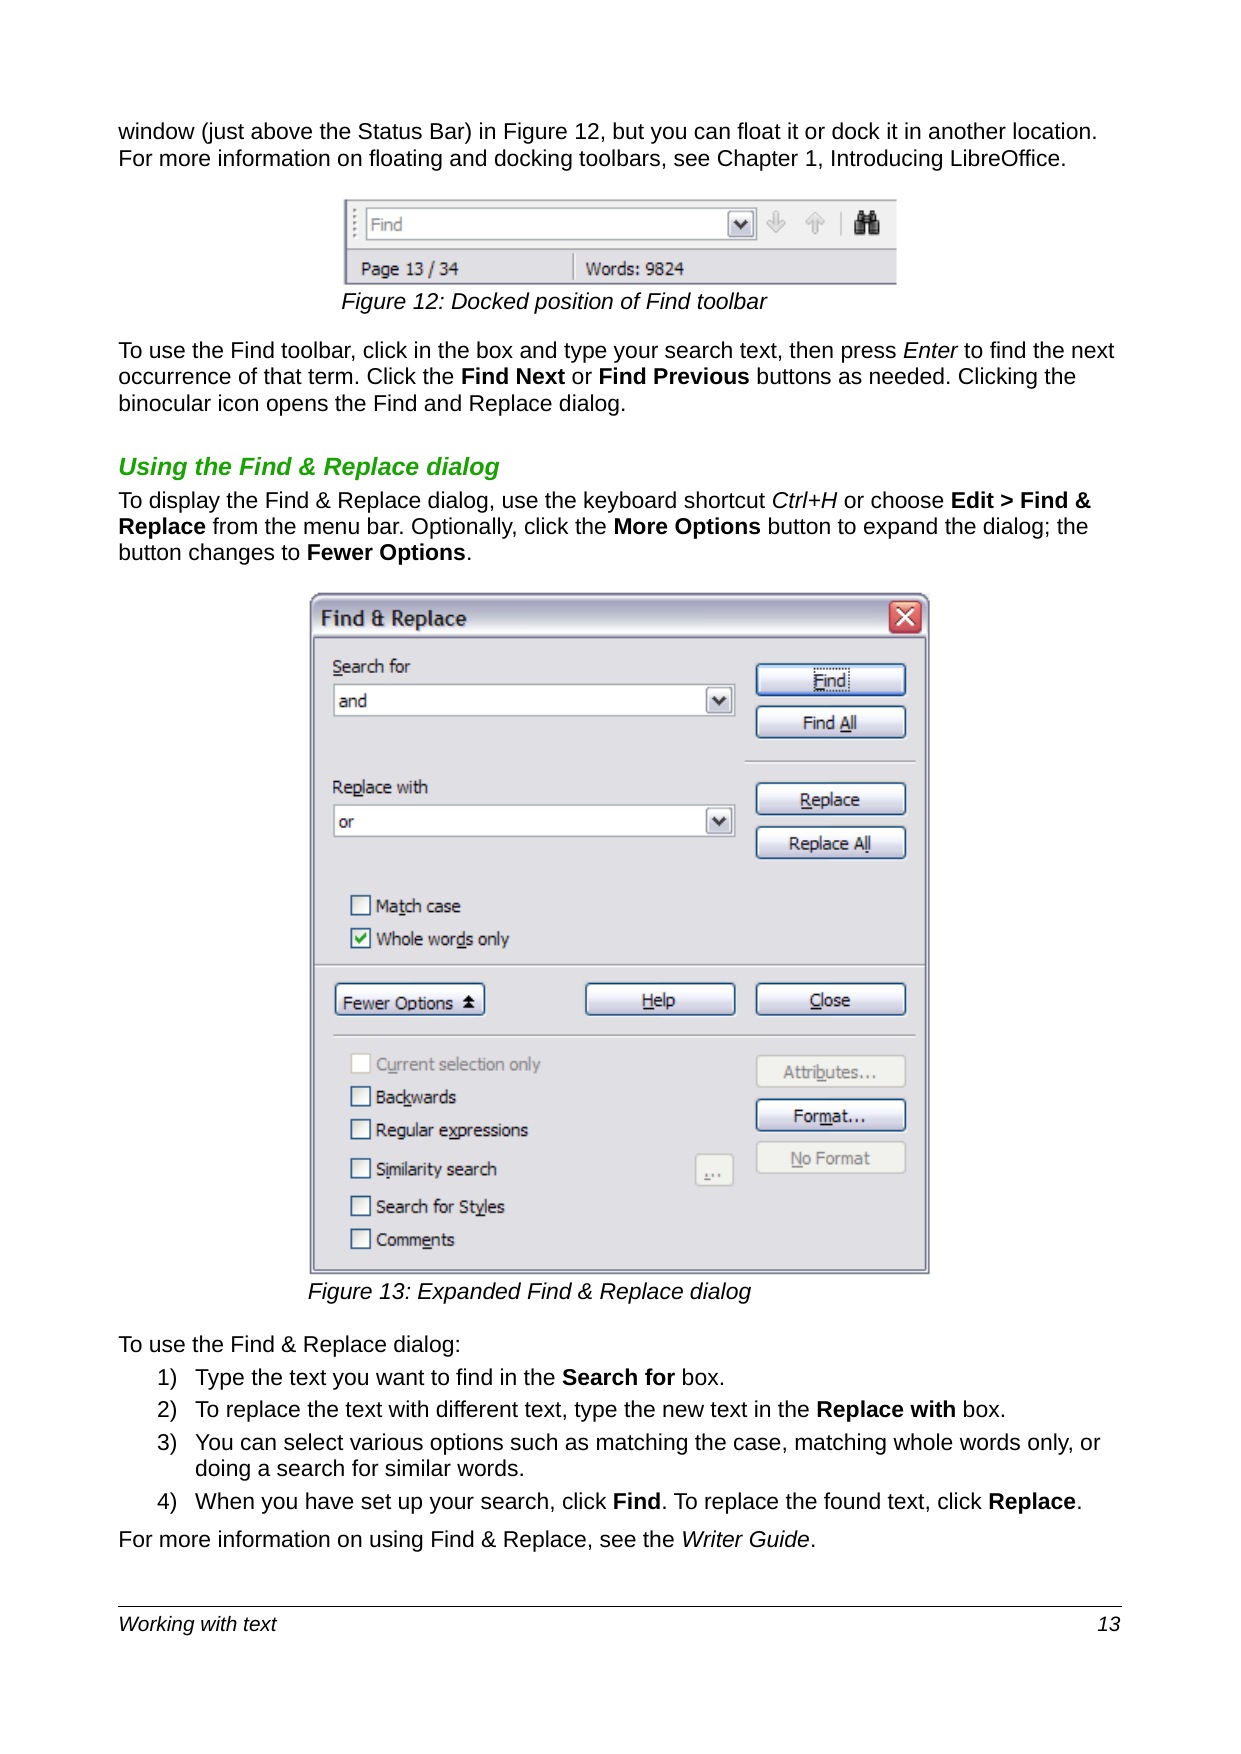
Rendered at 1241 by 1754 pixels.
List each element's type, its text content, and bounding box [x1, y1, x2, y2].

text To use the Find toolbar, click in the box and type your search text, then press Enter to find the next occurrence of that term. Click the Find Next or Find Previous buttons as needed. Clicking the binocular icon opens the Find and Replace dialog. [118, 337, 1122, 416]
text Figure 13: Expanded Find & Replace dialog [308, 1279, 933, 1304]
subtitle Using the Find & Replace dialog [118, 451, 1122, 480]
list You can select various options such as matching the case, matching whole words only, or doing a search for similar words. [177, 1429, 1122, 1481]
picture [341, 195, 899, 288]
list To replace the text with different text, type the new text in the Replace with box. [177, 1396, 1122, 1422]
text For more information on using Find & Replace, see the Writer Guide. [118, 1526, 1122, 1553]
text window (just above the Status Bar) in Figure 12, but you can float it or dock it in another location. For more information on floating and docking toolbars, see Chapter 1, Introducing LibreOffice. [118, 118, 1122, 171]
list To use the Find & Replace dialog: [118, 1331, 1122, 1357]
list Type the text you want to find in the Search for box. [177, 1363, 1122, 1390]
text To display the Find & Replace dialog, use the keyboard shortcut Ctrl+H or choose Edit > Find & Replace from the menu bar. Optionally, click the More Options button to expand the dialog; the button changes to Fewer Options. [118, 487, 1122, 566]
list When you have set up your search, click Find. To replace the found text, click Replace. [177, 1488, 1122, 1514]
picture [307, 590, 933, 1279]
text Figure 12: Docked position of Find toolbar [341, 288, 899, 314]
